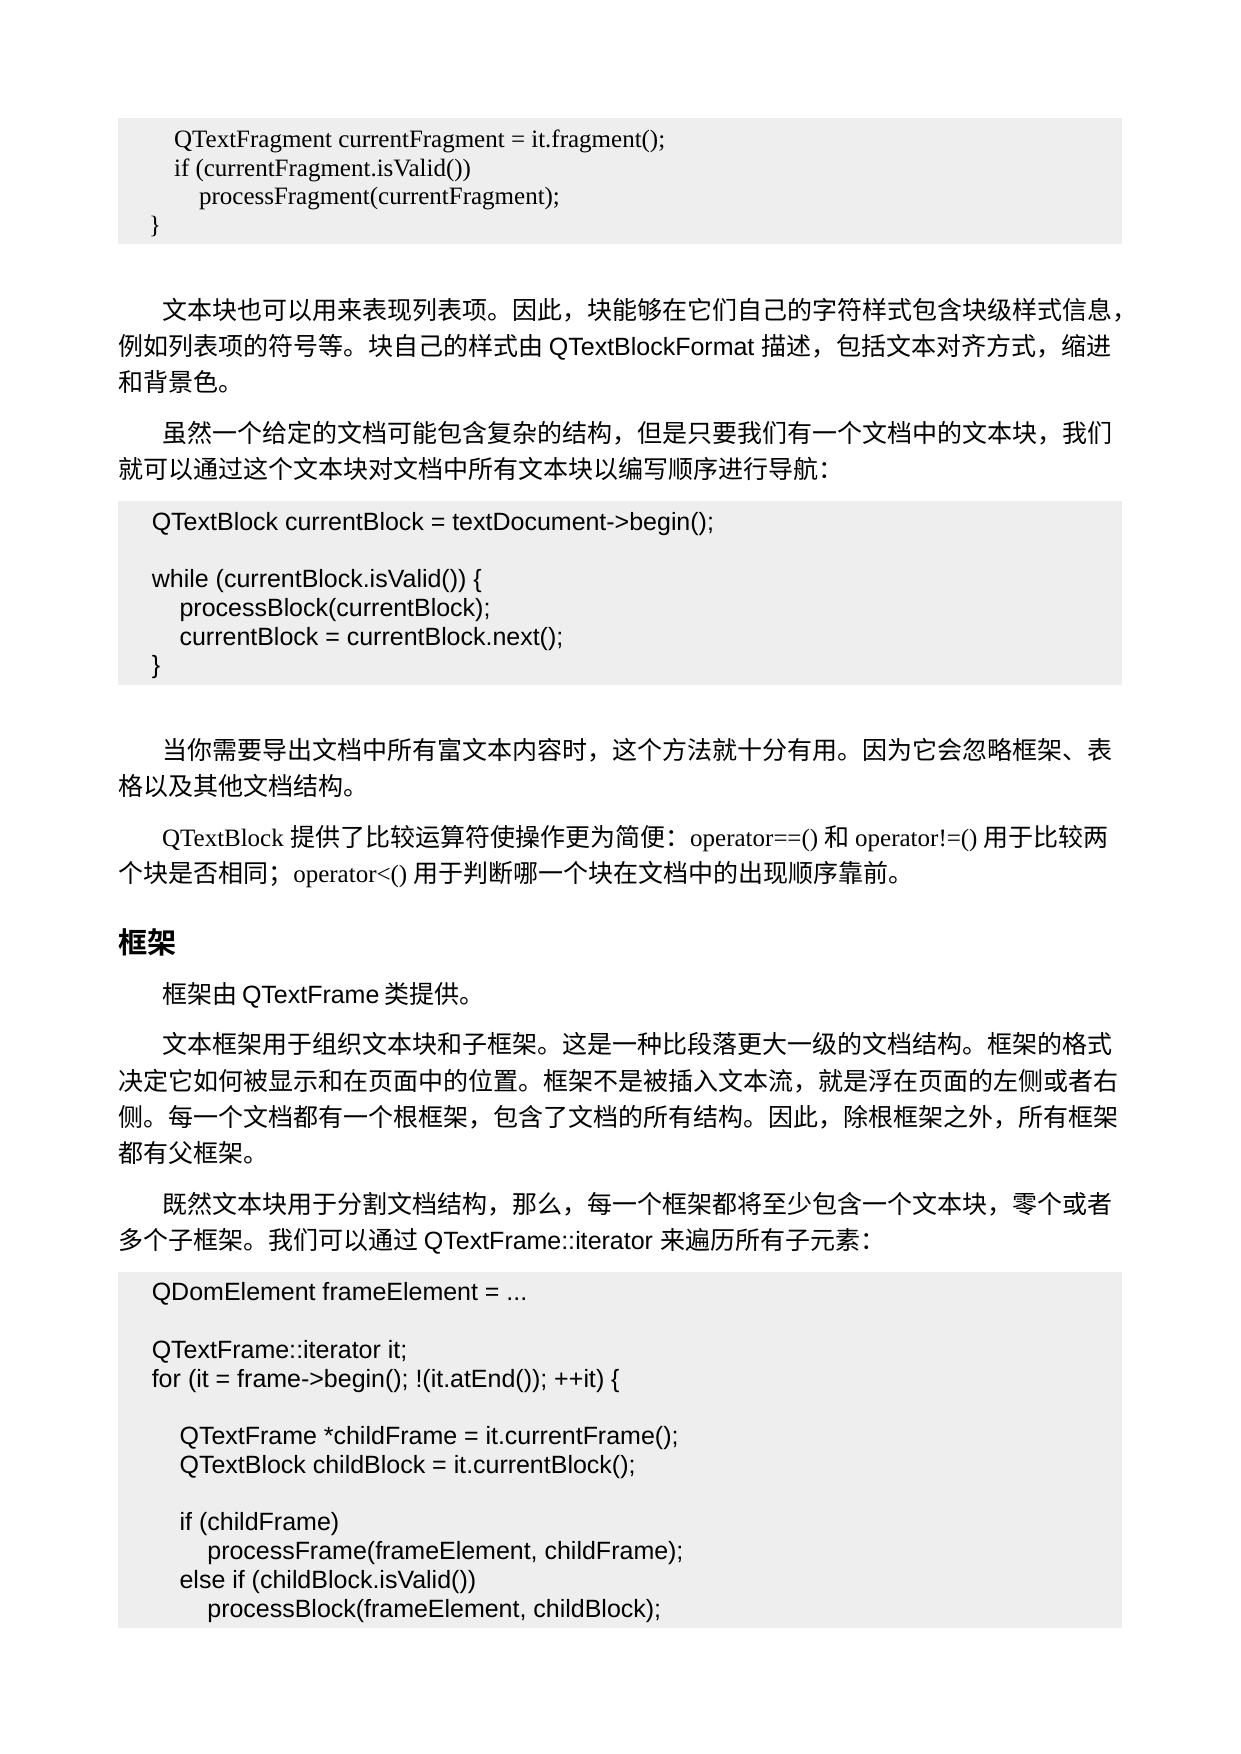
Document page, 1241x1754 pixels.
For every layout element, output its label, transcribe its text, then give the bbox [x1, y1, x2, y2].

text 既然文本块用于分割文档结构，那么，每一个框架都将至少包含一个文本块，零个或者多个子框架。我们可以通过 QTextFrame::iterator 来遍历所有子元素： [118, 1184, 1122, 1257]
text 当你需要导出文档中所有富文本内容时，这个方法就十分有用。因为它会忽略框架、表格以及其他文档结构。 [118, 731, 1122, 803]
text 文本框架用于组织文本块和子框架。这是一种比段落更大一级的文档结构。框架的格式决定它如何被显示和在页面中的位置。框架不是被插入文本流，就是浮在页面的左侧或者右侧。每一个文档都有一个根框架，包含了文档的所有结构。因此，除根框架之外，所有框架都有父框架。 [118, 1025, 1122, 1170]
subtitle 框架 [118, 919, 1122, 962]
text 虽然一个给定的文档可能包含复杂的结构，但是只要我们有一个文档中的文本块，我们就可以通过这个文本块对文档中所有文本块以编写顺序进行导航： [118, 414, 1122, 486]
table_header QDomElement frameElement = ... QTextFrame::iterator it; for (it = frame->begin(); !(it.atEnd()); ++it) { QTextFrame *childFrame = it.currentFrame(); QTextBlock childBlock = it.currentBlock(); if (childFrame) processFrame(frameElement, childFrame); else if (childBlock.isValid()) processBlock(frameElement, childBlock); [118, 1272, 1122, 1628]
text 框架由QTextFrame类提供。 [118, 974, 1122, 1010]
text 文本块也可以用来表现列表项。因此，块能够在它们自己的字符样式包含块级样式信息，例如列表项的符号等。块自己的样式由 QTextBlockFormat 描述，包括文本对齐方式，缩进和背景色。 [118, 290, 1122, 399]
table_header QTextBlock currentBlock = textDocument->begin(); while (currentBlock.isValid()) { processBlock(currentBlock); currentBlock = currentBlock.next(); } [118, 501, 1122, 685]
table_header QTextFragment currentFragment = it.fragment(); if (currentFragment.isValid()) processFragment(currentFragment); } [118, 118, 1122, 244]
text QTextBlock 提供了比较运算符使操作更为简便：operator==() 和 operator!=() 用于比较两个块是否相同；operator<() 用于判断哪一个块在文档中的出现顺序靠前。 [118, 818, 1122, 890]
